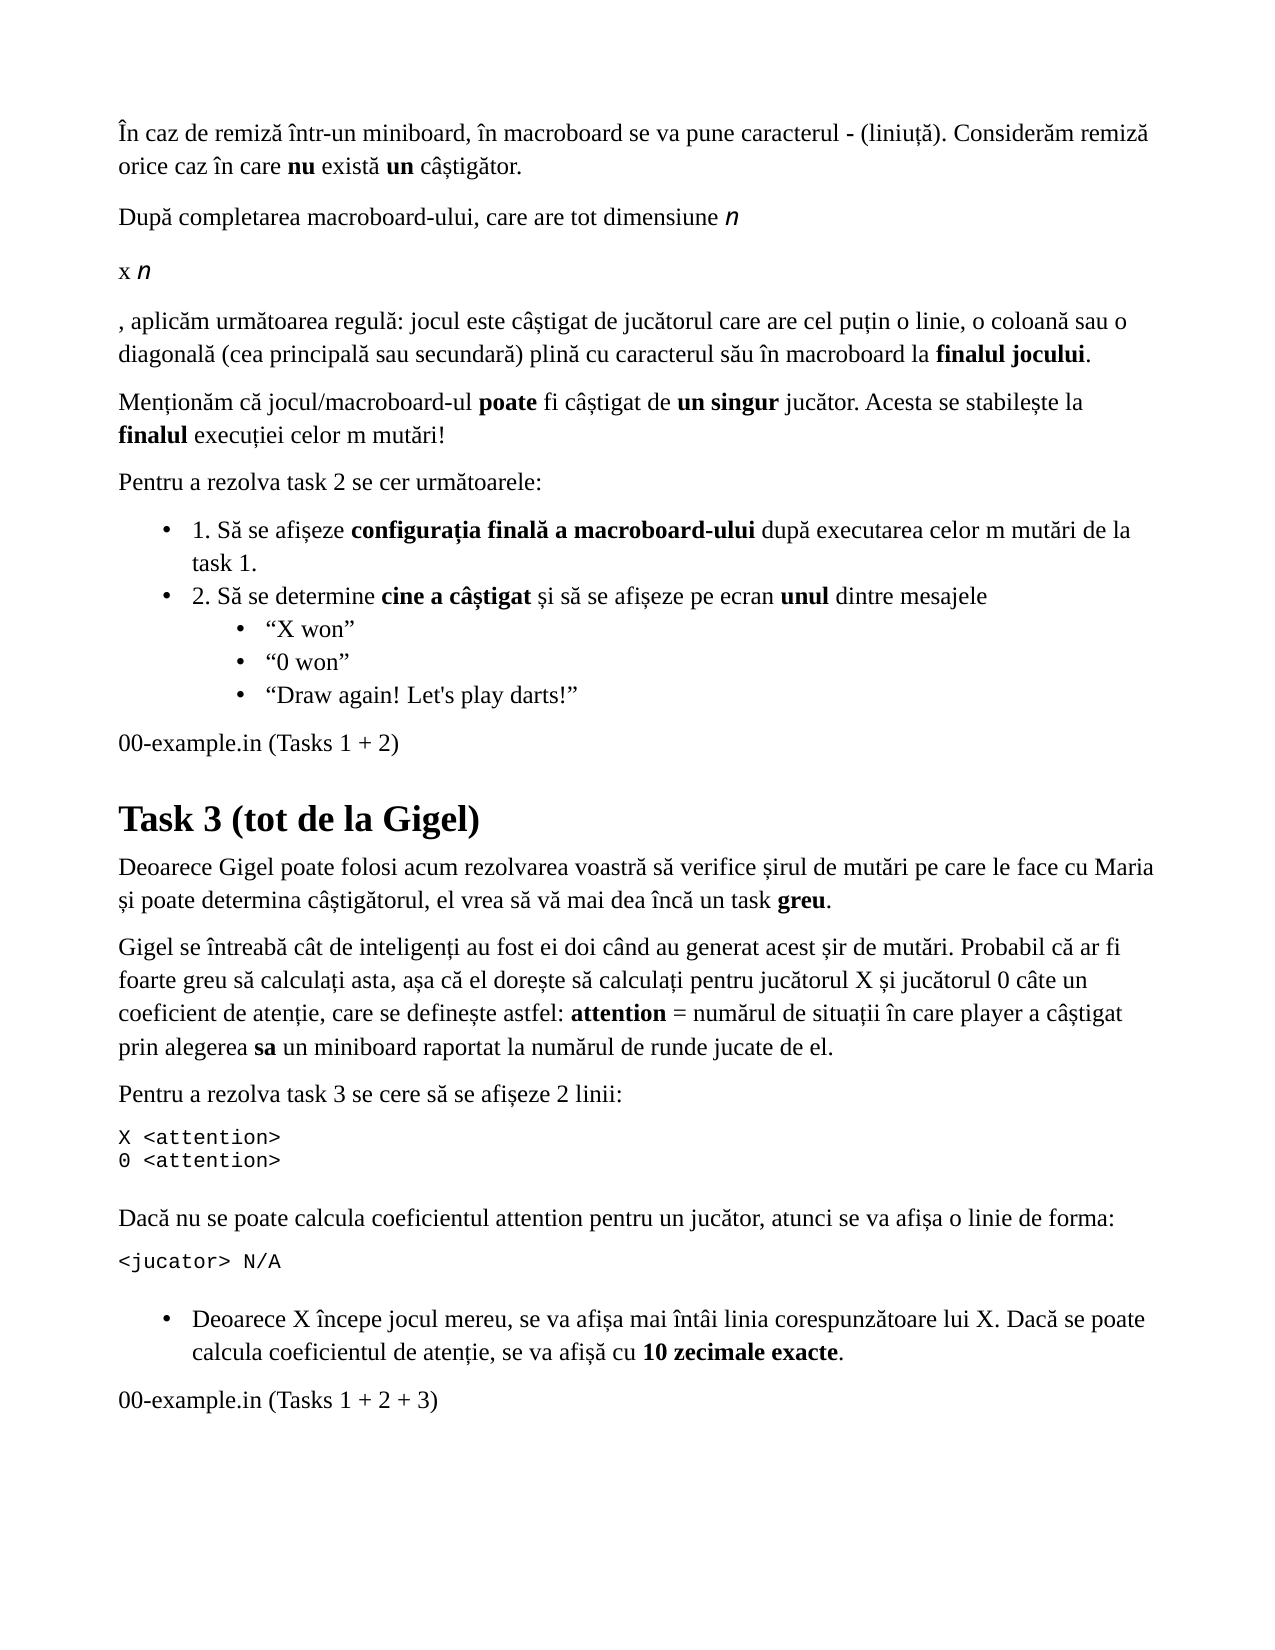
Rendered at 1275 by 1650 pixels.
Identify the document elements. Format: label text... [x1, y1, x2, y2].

text Menționăm că jocul/macroboard-ul poate fi câștigat de un singur jucător. Acesta se stabilește la finalul execuției celor m mutări! [118, 387, 1157, 449]
text După completarea macroboard-ului, care are tot dimensiune n [118, 199, 1157, 233]
text Pentru a rezolva task 2 se cer următoarele: [118, 467, 1157, 496]
text , aplicăm următoarea regulă: jocul este câștigat de jucătorul care are cel puțin o linie, o coloană sau o diagonală (cea principală sau secundară) plină cu caracterul său în macroboard la finalul jocului. [118, 306, 1157, 368]
text Dacă nu se poate calcula coeficientul attention pentru un jucător, atunci se va afișa o linie de forma: [118, 1203, 1157, 1232]
list 1. Să se afișeze configurația finală a macroboard-ului după executarea celor m mutări de la task 1. [162, 515, 1157, 577]
text În caz de remiză într-un miniboard, în macroboard se va pune caracterul - (liniuță). Considerăm remiză orice caz în care nu există un câștigător. [118, 118, 1157, 180]
text X <attention> [118, 1127, 1157, 1150]
list 2. Să se determine cine a câștigat și să se afișeze pe ecran unul dintre mesajele [162, 581, 1157, 610]
list “0 won” [236, 647, 1157, 676]
subtitle Task 3 (tot de la Gigel) [118, 796, 1157, 839]
text x n [118, 252, 1157, 287]
list “Draw again! Let's play darts!” [236, 680, 1157, 709]
text Gigel se întreabă cât de inteligenți au fost ei doi când au generat acest șir de mutări. Probabil că ar fi foarte greu să calculați asta, așa că el dorește să calculați pentru jucătorul X și jucătorul 0 câte un coeficient de atenție, care se definește astfel: attention = numărul de situații în care player a câștigat prin alegerea sa un miniboard raportat la numărul de runde jucate de el. [118, 932, 1157, 1060]
text 00-example.in (Tasks 1 + 2) [118, 728, 1157, 757]
list “X won” [236, 614, 1157, 643]
text 0 <attention> [118, 1150, 1157, 1174]
list Deoarece X începe jocul mereu, se va afișa mai întâi linia corespunzătoare lui X. Dacă se poate calcula coeficientul de atenție, se va afișă cu 10 zecimale exacte. [162, 1304, 1157, 1366]
text 00-example.in (Tasks 1 + 2 + 3) [118, 1385, 1157, 1414]
text Pentru a rezolva task 3 se cere să se afișeze 2 linii: [118, 1079, 1157, 1108]
text Deoarece Gigel poate folosi acum rezolvarea voastră să verifice șirul de mutări pe care le face cu Maria și poate determina câștigătorul, el vrea să vă mai dea încă un task greu. [118, 852, 1157, 914]
text <jucator> N/A [118, 1251, 1157, 1275]
